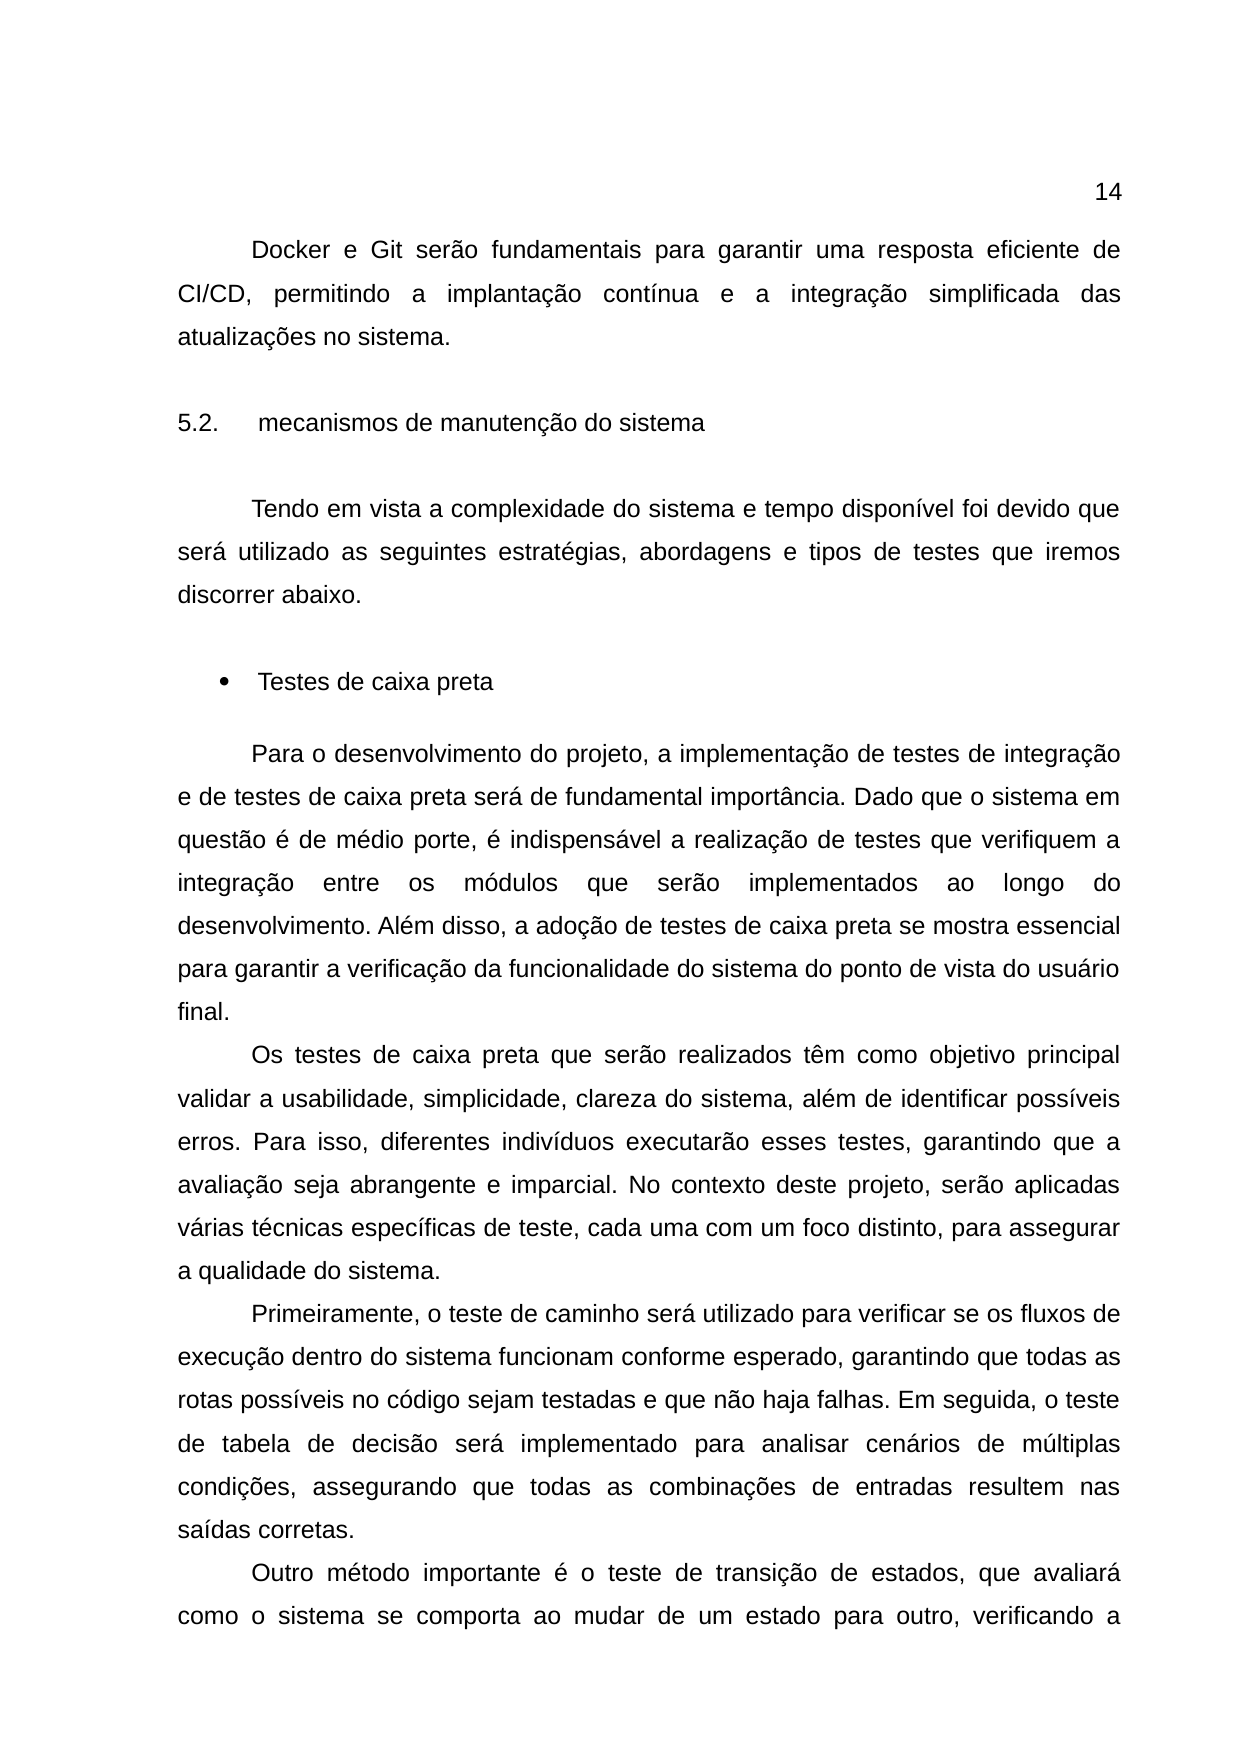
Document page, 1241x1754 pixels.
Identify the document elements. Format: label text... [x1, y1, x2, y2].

text Primeiramente, o teste de caminho será utilizado para verificar se os fluxos de execução dentro do sistema funcionam conforme esperado, garantindo que todas as rotas possíveis no código sejam testadas e que não haja falhas. Em seguida, o teste de tabela de decisão será implementado para analisar cenários de múltiplas condições, assegurando que todas as combinações de entradas resultem nas saídas corretas. [177, 1299, 1122, 1544]
text Docker e Git serão fundamentais para garantir uma resposta eficiente de CI/CD, permitindo a implantação contínua e a integração simplificada das atualizações no sistema. [177, 235, 1122, 350]
text Para o desenvolvimento do projeto, a implementação de testes de integração e de testes de caixa preta será de fundamental importância. Dado que o sistema em questão é de médio porte, é indispensável a realização de testes que verifiquem a integração entre os módulos que serão implementados ao longo do desenvolvimento. Além disso, a adoção de testes de caixa preta se mostra essencial para garantir a verificação da funcionalidade do sistema do ponto de vista do usuário final. [177, 739, 1122, 1026]
subtitle Testes de caixa preta [220, 667, 1122, 696]
text Outro método importante é o teste de transição de estados, que avaliará como o sistema se comporta ao mudar de um estado para outro, verificando a [177, 1558, 1122, 1630]
subtitle mecanismos de manutenção do sistema [177, 408, 1122, 437]
text Os testes de caixa preta que serão realizados têm como objetivo principal validar a usabilidade, simplicidade, clareza do sistema, além de identificar possíveis erros. Para isso, diferentes indivíduos executarão esses testes, garantindo que a avaliação seja abrangente e imparcial. No contexto deste projeto, serão aplicadas várias técnicas específicas de teste, cada uma com um foco distinto, para assegurar a qualidade do sistema. [177, 1041, 1122, 1285]
text Tendo em vista a complexidade do sistema e tempo disponível foi devido que será utilizado as seguintes estratégias, abordagens e tipos de testes que iremos discorrer abaixo. [177, 494, 1122, 609]
